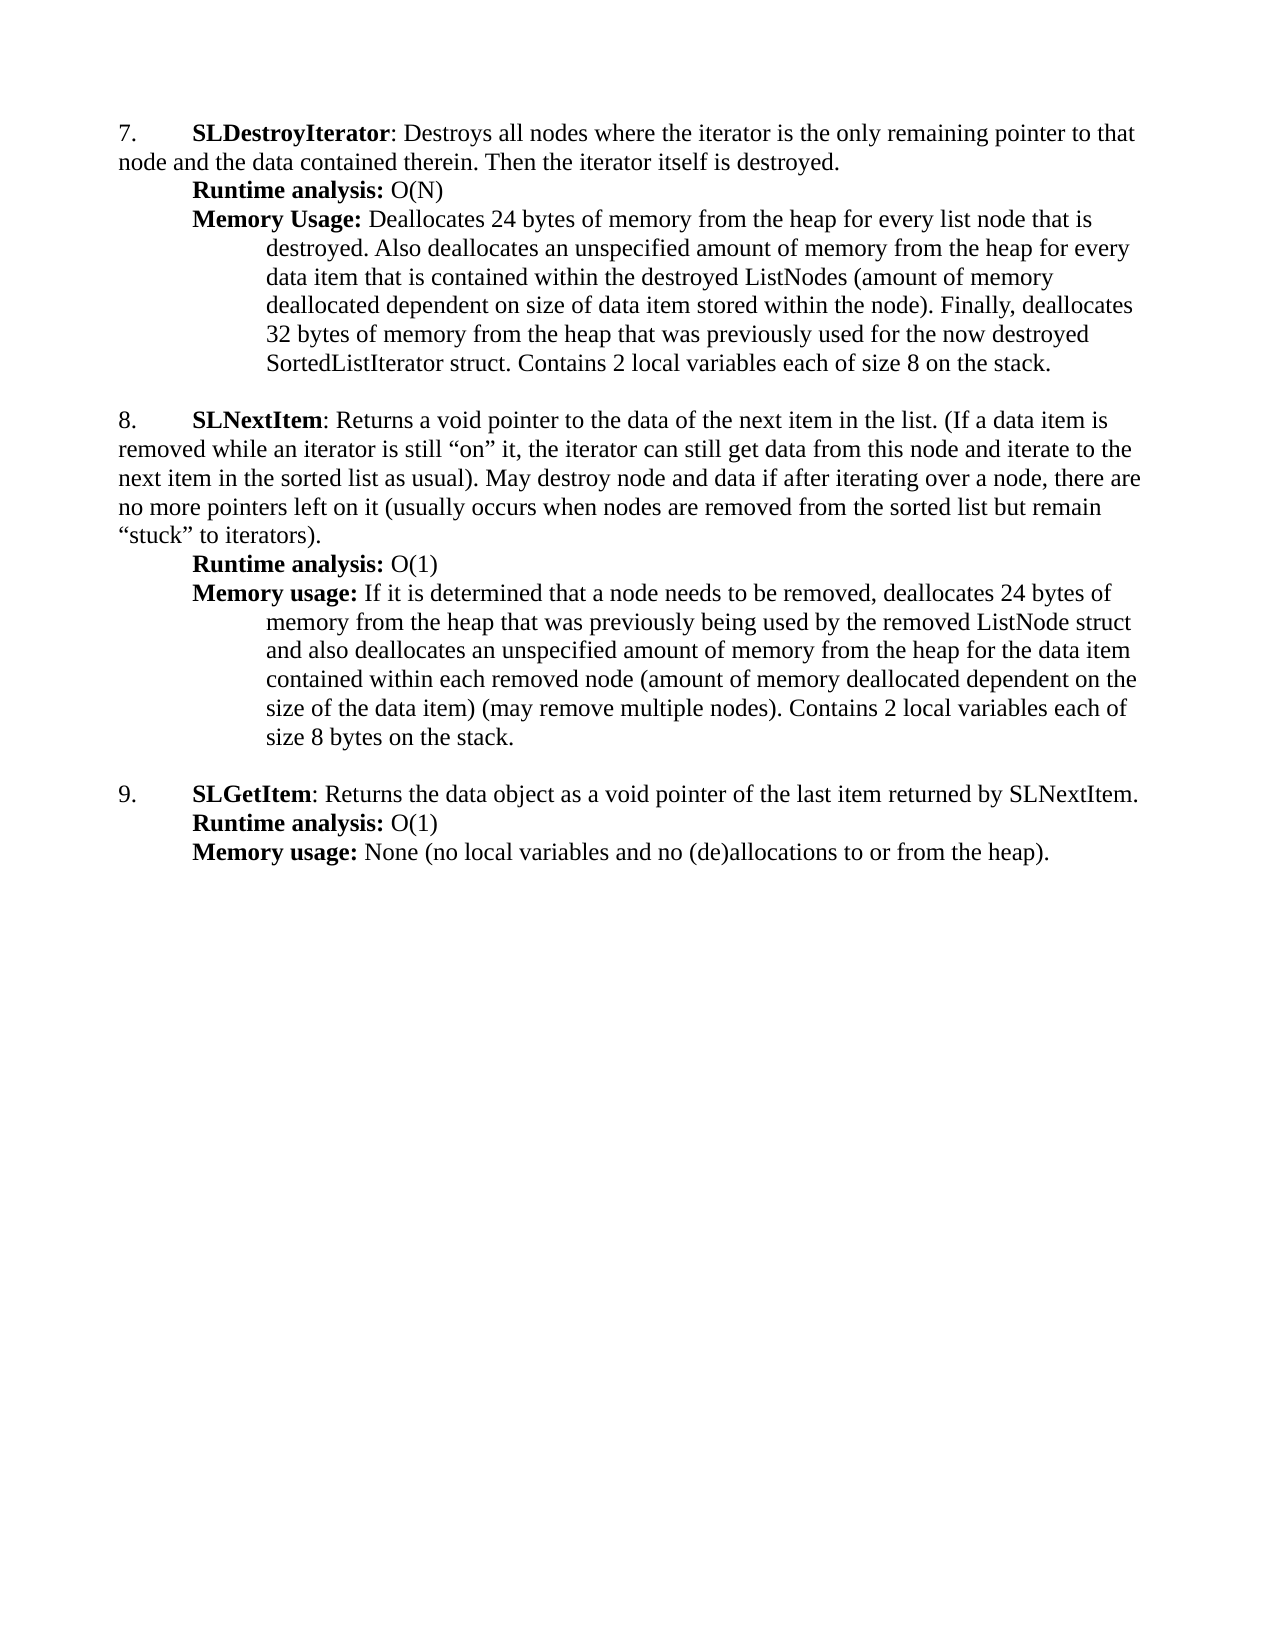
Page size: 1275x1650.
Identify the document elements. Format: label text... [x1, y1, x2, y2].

text Runtime analysis: O(1) [118, 808, 1157, 837]
text Memory Usage: Deallocates 24 bytes of memory from the heap for every list node that is destroyed. Also deallocates an unspecified amount of memory from the heap for every data item that is contained within the destroyed ListNodes (amount of memory deallocated dependent on size of data item stored within the node). Finally, deallocates 32 bytes of memory from the heap that was previously used for the now destroyed SortedListIterator struct. Contains 2 local variables each of size 8 on the stack. [118, 204, 1157, 377]
text Memory usage: None (no local variables and no (de)allocations to or from the heap). [118, 837, 1157, 866]
text 7. SLDestroyIterator: Destroys all nodes where the iterator is the only remaining pointer to that node and the data contained therein. Then the iterator itself is destroyed. [118, 118, 1157, 176]
text Memory usage: If it is determined that a node needs to be removed, deallocates 24 bytes of memory from the heap that was previously being used by the removed ListNode struct and also deallocates an unspecified amount of memory from the heap for the data item contained within each removed node (amount of memory deallocated dependent on the [118, 578, 1157, 693]
text Runtime analysis: O(1) [118, 549, 1157, 578]
text 8. SLNextItem: Returns a void pointer to the data of the next item in the list. (If a data item is removed while an iterator is still “on” it, the iterator can still get data from this node and iterate to the next item in the sorted list as usual). May destroy node and data if after iterating over a node, there are no more pointers left on it (usually occurs when nodes are removed from the sorted list but remain “stuck” to iterators). [118, 406, 1157, 549]
text size of the data item) (may remove multiple nodes). Contains 2 local variables each of size 8 bytes on the stack. [118, 693, 1157, 751]
text 9. SLGetItem: Returns the data object as a void pointer of the last item returned by SLNextItem. [118, 779, 1157, 808]
text Runtime analysis: O(N) [118, 176, 1157, 204]
